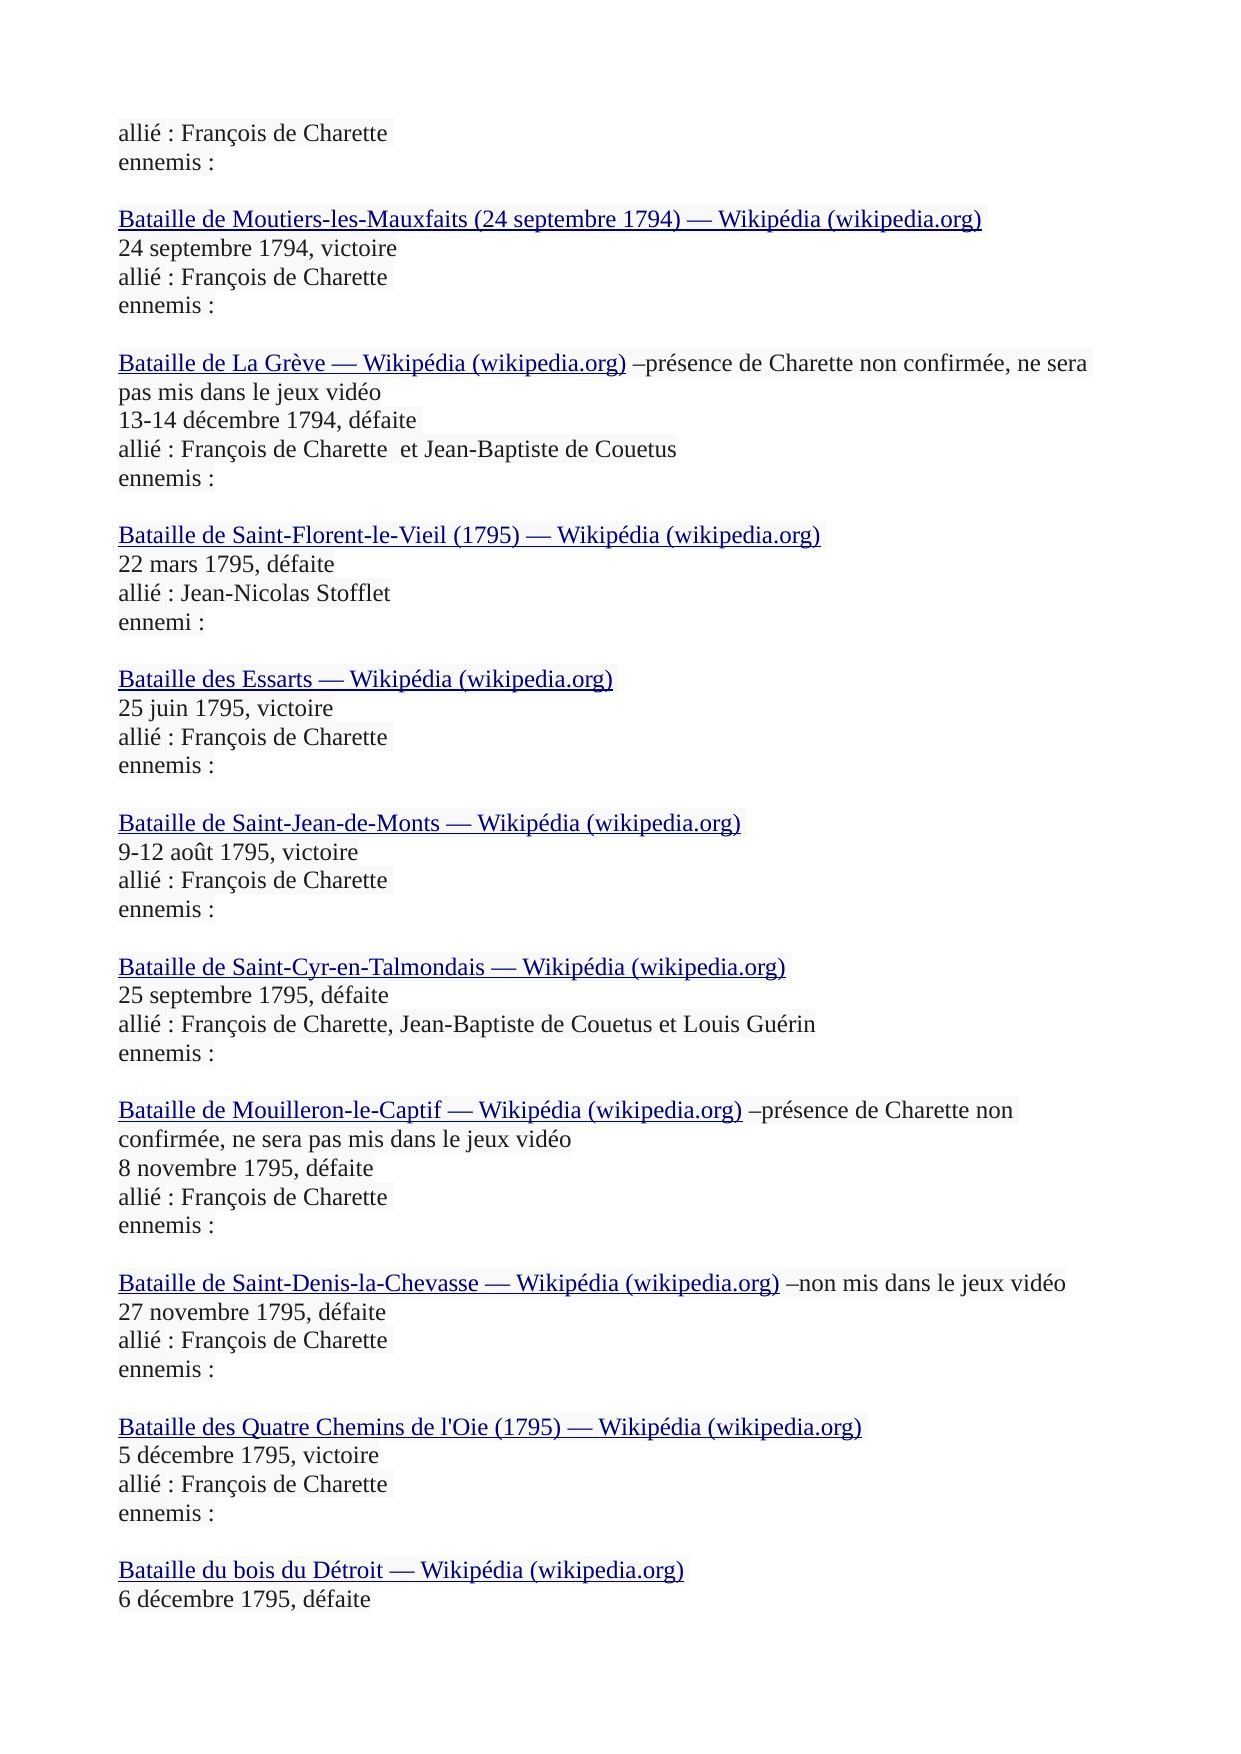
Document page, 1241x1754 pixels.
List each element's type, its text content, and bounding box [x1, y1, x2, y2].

text Bataille de Saint-Cyr-en-Talmondais — Wikipédia (wikipedia.org) [118, 952, 1122, 981]
text ennemis : [118, 751, 1122, 779]
text allié : François de Charette [118, 866, 1122, 894]
text Bataille du bois du Détroit — Wikipédia (wikipedia.org) [118, 1556, 1122, 1584]
text 25 juin 1795, victoire [118, 693, 1122, 722]
text ennemis : [118, 463, 1122, 492]
text 22 mars 1795, défaite [118, 549, 1122, 578]
text Bataille des Essarts — Wikipédia (wikipedia.org) [118, 664, 1122, 693]
text 5 décembre 1795, victoire [118, 1441, 1122, 1469]
text allié : François de Charette, Jean-Baptiste de Couetus et Louis Guérin [118, 1009, 1122, 1038]
text ennemis : [118, 1038, 1122, 1067]
text 9-12 août 1795, victoire [118, 837, 1122, 866]
text allié : François de Charette [118, 1182, 1122, 1211]
text Bataille des Quatre Chemins de l'Oie (1795) — Wikipédia (wikipedia.org) [118, 1412, 1122, 1441]
text ennemis : [118, 894, 1122, 923]
text 13-14 décembre 1794, défaite [118, 406, 1122, 434]
text allié : François de Charette [118, 1469, 1122, 1498]
text allié : François de Charette [118, 118, 1122, 147]
text Bataille de Mouilleron-le-Captif — Wikipédia (wikipedia.org) –présence de Charette non confirmée, ne sera pas mis dans le jeux vidéo [118, 1096, 1122, 1153]
text Bataille de Saint-Denis-la-Chevasse — Wikipédia (wikipedia.org) –non mis dans le jeux vidéo [118, 1268, 1122, 1297]
text allié : François de Charette [118, 1326, 1122, 1354]
text ennemis : [118, 147, 1122, 176]
text ennemis : [118, 1211, 1122, 1239]
text allié : François de Charette [118, 722, 1122, 751]
text 8 novembre 1795, défaite [118, 1153, 1122, 1182]
text 6 décembre 1795, défaite [118, 1584, 1122, 1613]
text allié : Jean-Nicolas Stofflet [118, 578, 1122, 607]
text allié : François de Charette [118, 262, 1122, 291]
text 24 septembre 1794, victoire [118, 233, 1122, 262]
text Bataille de La Grève — Wikipédia (wikipedia.org) –présence de Charette non confirmée, ne sera pas mis dans le jeux vidéo [118, 348, 1122, 406]
text Bataille de Saint-Florent-le-Vieil (1795) — Wikipédia (wikipedia.org) [118, 521, 1122, 549]
text ennemi : [118, 607, 1122, 636]
text ennemis : [118, 1498, 1122, 1527]
text allié : François de Charette et Jean-Baptiste de Couetus [118, 434, 1122, 463]
text ennemis : [118, 291, 1122, 319]
text Bataille de Saint-Jean-de-Monts — Wikipédia (wikipedia.org) [118, 808, 1122, 837]
text Bataille de Moutiers-les-Mauxfaits (24 septembre 1794) — Wikipédia (wikipedia.org) [118, 204, 1122, 233]
text 27 novembre 1795, défaite [118, 1297, 1122, 1326]
text 25 septembre 1795, défaite [118, 981, 1122, 1009]
text ennemis : [118, 1354, 1122, 1383]
